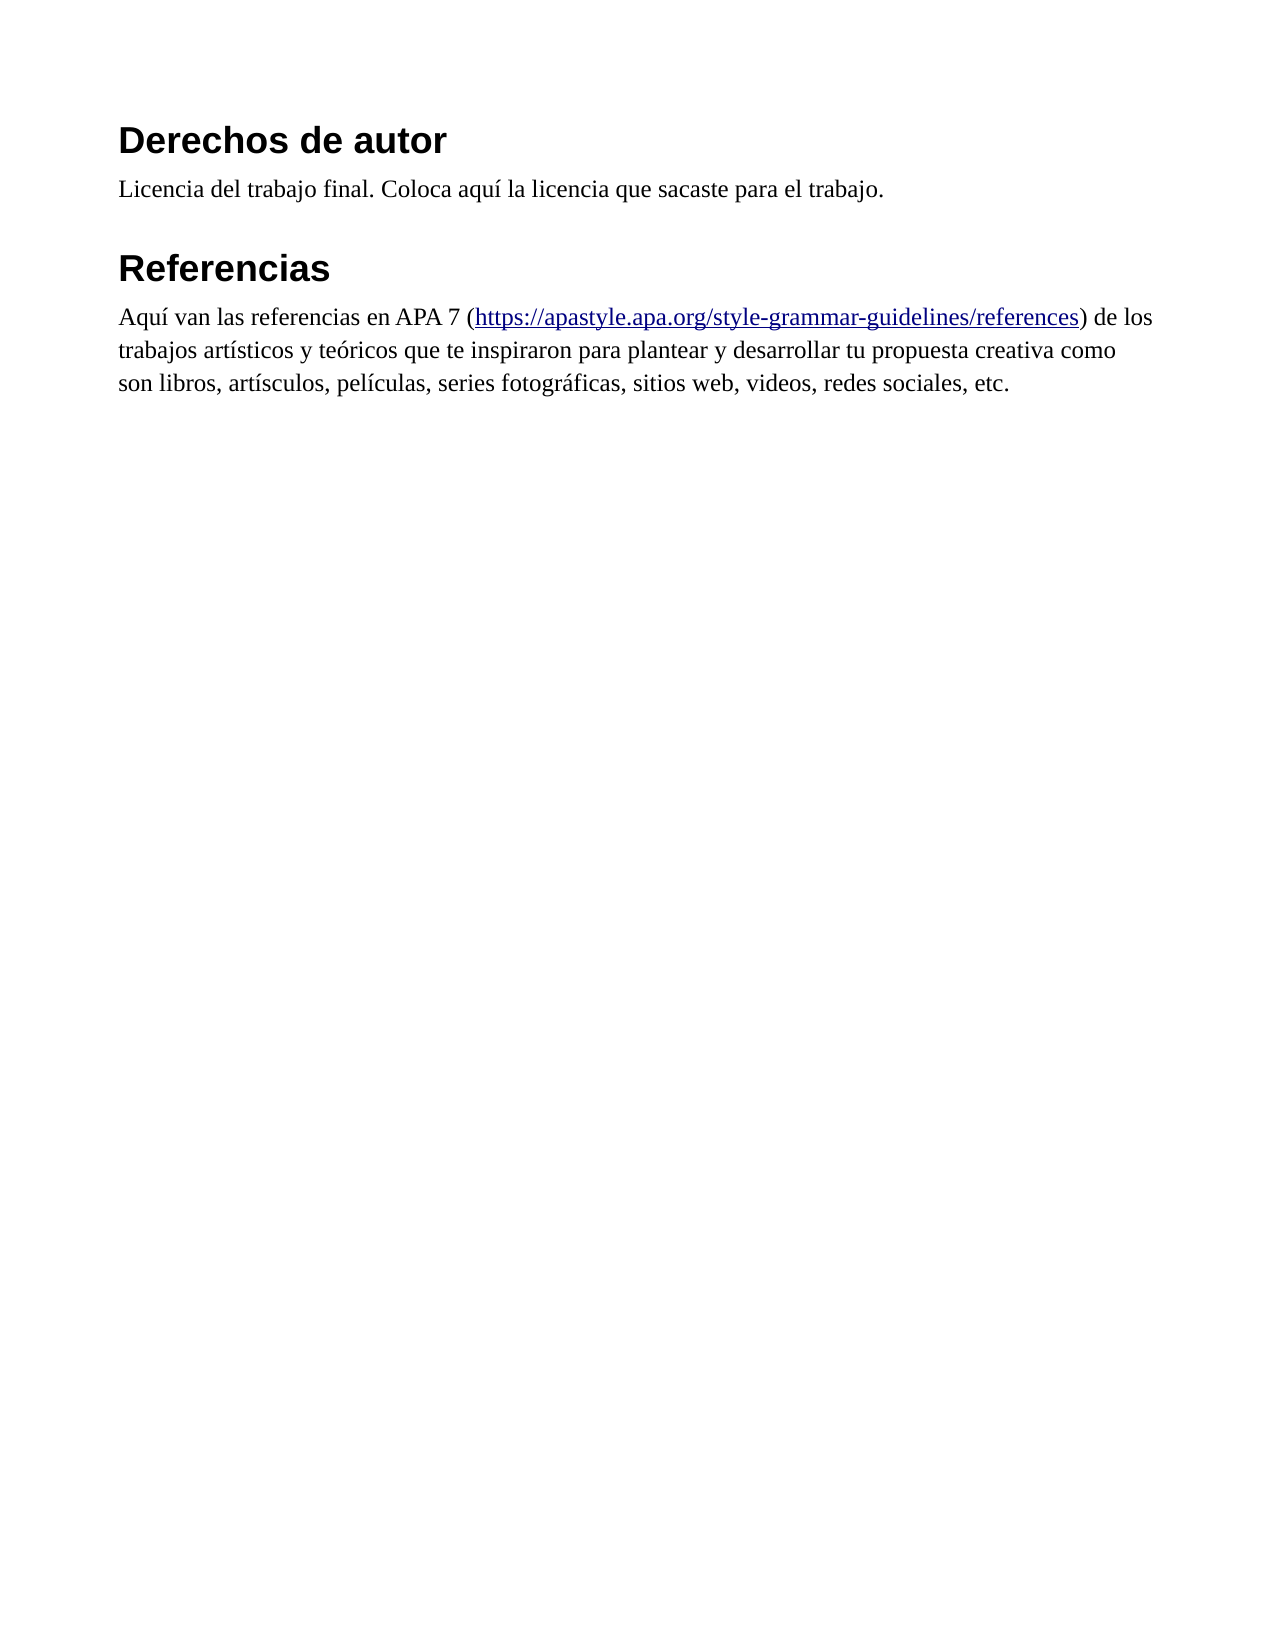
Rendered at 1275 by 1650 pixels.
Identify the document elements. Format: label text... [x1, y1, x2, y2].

text Aquí van las referencias en APA 7 (https://apastyle.apa.org/style-grammar-guidelines/references) de los trabajos artísticos y teóricos que te inspiraron para plantear y desarrollar tu propuesta creativa como son libros, artísculos, películas, series fotográficas, sitios web, videos, redes sociales, etc. [118, 302, 1157, 397]
subtitle Referencias [118, 246, 1157, 289]
text Licencia del trabajo final. Coloca aquí la licencia que sacaste para el trabajo. [118, 174, 1157, 202]
subtitle Derechos de autor [118, 118, 1157, 161]
